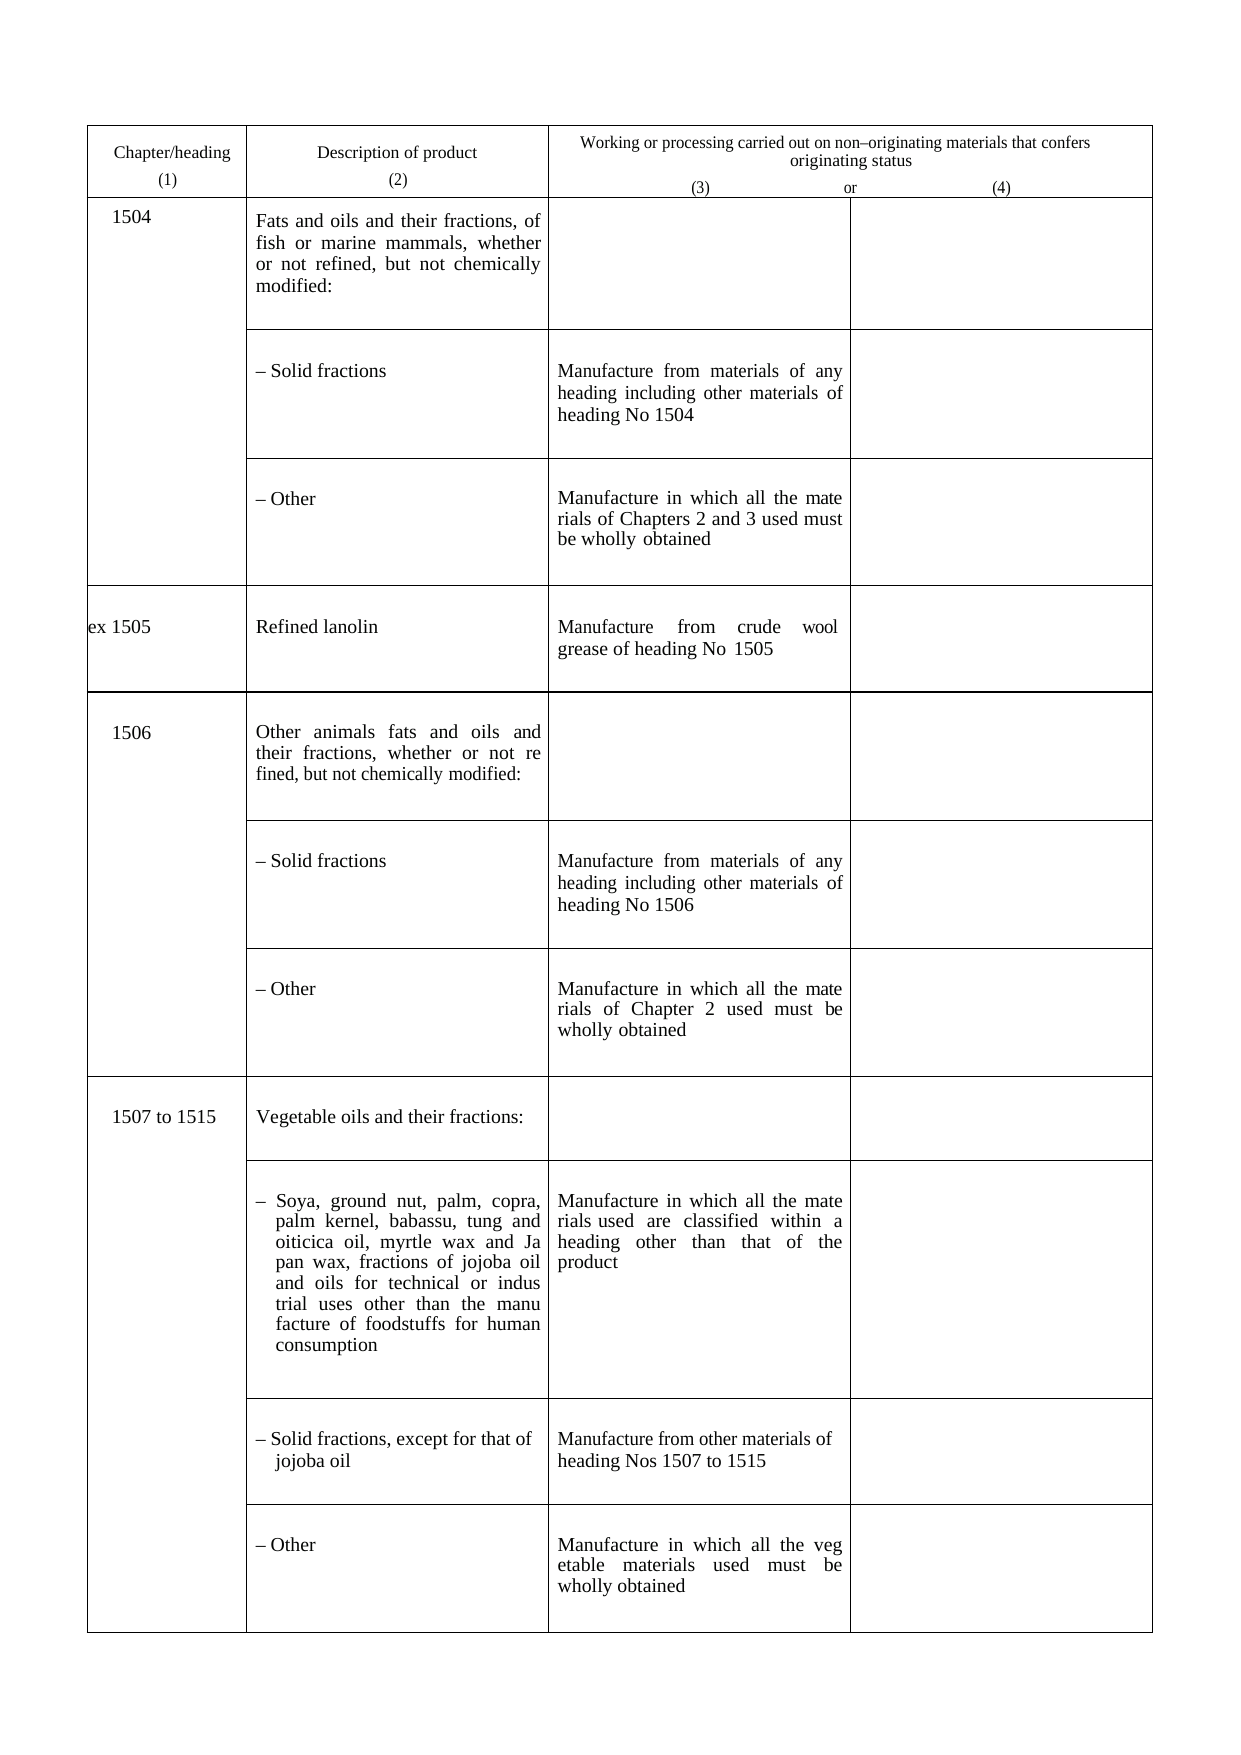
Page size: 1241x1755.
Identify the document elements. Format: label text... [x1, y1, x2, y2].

table_cell [851, 693, 1152, 819]
table_cell Manufacture from materials of any heading including other materials of heading No 1504 [549, 330, 850, 457]
table_cell – Solid fractions [247, 821, 548, 947]
table_cell Manufacture from materials of any heading including other materials of heading No 1506 [549, 821, 850, 947]
table_cell – Other [247, 459, 548, 585]
table_cell Fats and oils and their fractions, of fish or marine mammals, whether or not refined, but not chemically modified: [247, 198, 548, 329]
table_cell [851, 459, 1152, 585]
table_cell Manufacture in which all the mate­ rials of Chapters 2 and 3 used must be wholly obtained [549, 459, 850, 585]
table_header Working or processing carried out on non–originating materials that confers originating status (3) or (4) [549, 126, 1152, 197]
table_cell [851, 198, 1152, 329]
table_cell Vegetable oils and their fractions: [247, 1077, 548, 1159]
table_cell [851, 330, 1152, 457]
table_cell [851, 1161, 1152, 1398]
table_cell Manufacture in which all the mate­ rials of Chapter 2 used must be wholly obtained [549, 949, 850, 1076]
table_cell [549, 198, 850, 329]
table_cell – Solid fractions [247, 330, 548, 457]
table_header Chapter/heading (1) [88, 126, 246, 197]
table_cell Manufacture in which all the veg­ etable materials used must be wholly obtained [549, 1505, 850, 1632]
table_cell [549, 693, 850, 819]
table_cell – Solid fractions, except for that of jojoba oil [247, 1399, 548, 1504]
table_cell [851, 1399, 1152, 1504]
table_cell Manufacture from other materials of heading Nos 1507 to 1515 [549, 1399, 850, 1504]
table_cell 1506 [88, 693, 246, 1076]
table_cell Manufacture in which all the mate­ rials used are classified within a heading other than that of the product [549, 1161, 850, 1398]
table_cell Other animals fats and oils and their fractions, whether or not re­ fined, but not chemically modified: [247, 693, 548, 819]
table_cell [851, 586, 1152, 691]
table_cell – Other [247, 1505, 548, 1632]
table_cell [851, 821, 1152, 947]
table_cell 1504 [88, 198, 246, 585]
table_cell ex 1505 [88, 586, 246, 691]
table_cell [851, 1505, 1152, 1632]
table_cell Manufacture from crude wool grease of heading No 1505 [549, 586, 850, 691]
table_cell [851, 949, 1152, 1076]
table_header Description of product (2) [247, 126, 548, 197]
table_cell [851, 1077, 1152, 1159]
table_cell – Soya, ground nut, palm, copra, palm kernel, babassu, tung and oiticica oil, myrtle wax and Ja­ pan wax, fractions of jojoba oil and oils for technical or indus­ trial uses other than the manu­ facture of foodstuffs for human consumption [247, 1161, 548, 1398]
table_cell Refined lanolin [247, 586, 548, 691]
table_cell – Other [247, 949, 548, 1076]
table_cell 1507 to 1515 [88, 1077, 246, 1632]
table_cell [549, 1077, 850, 1159]
